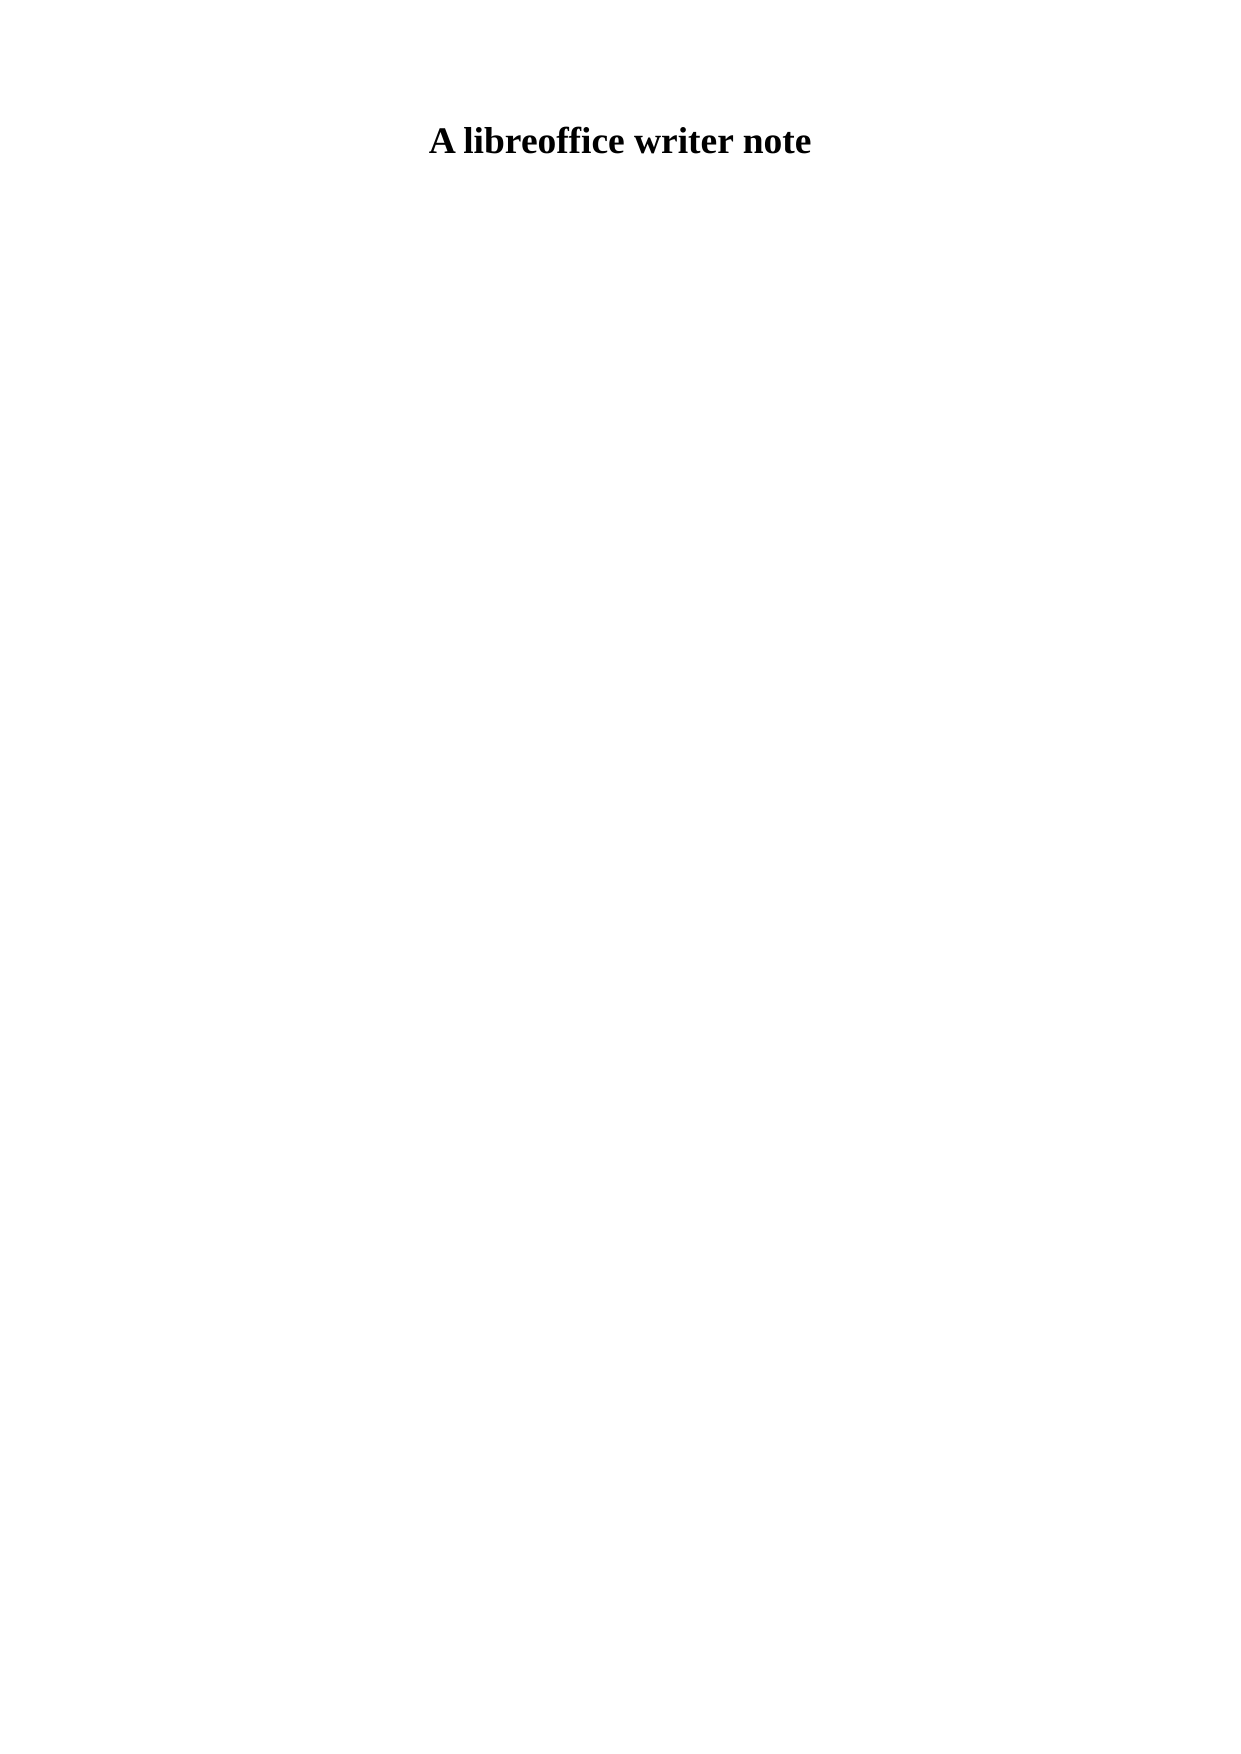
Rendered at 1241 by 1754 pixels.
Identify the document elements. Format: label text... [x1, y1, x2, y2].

text A libreoffice writer note [118, 118, 1122, 161]
